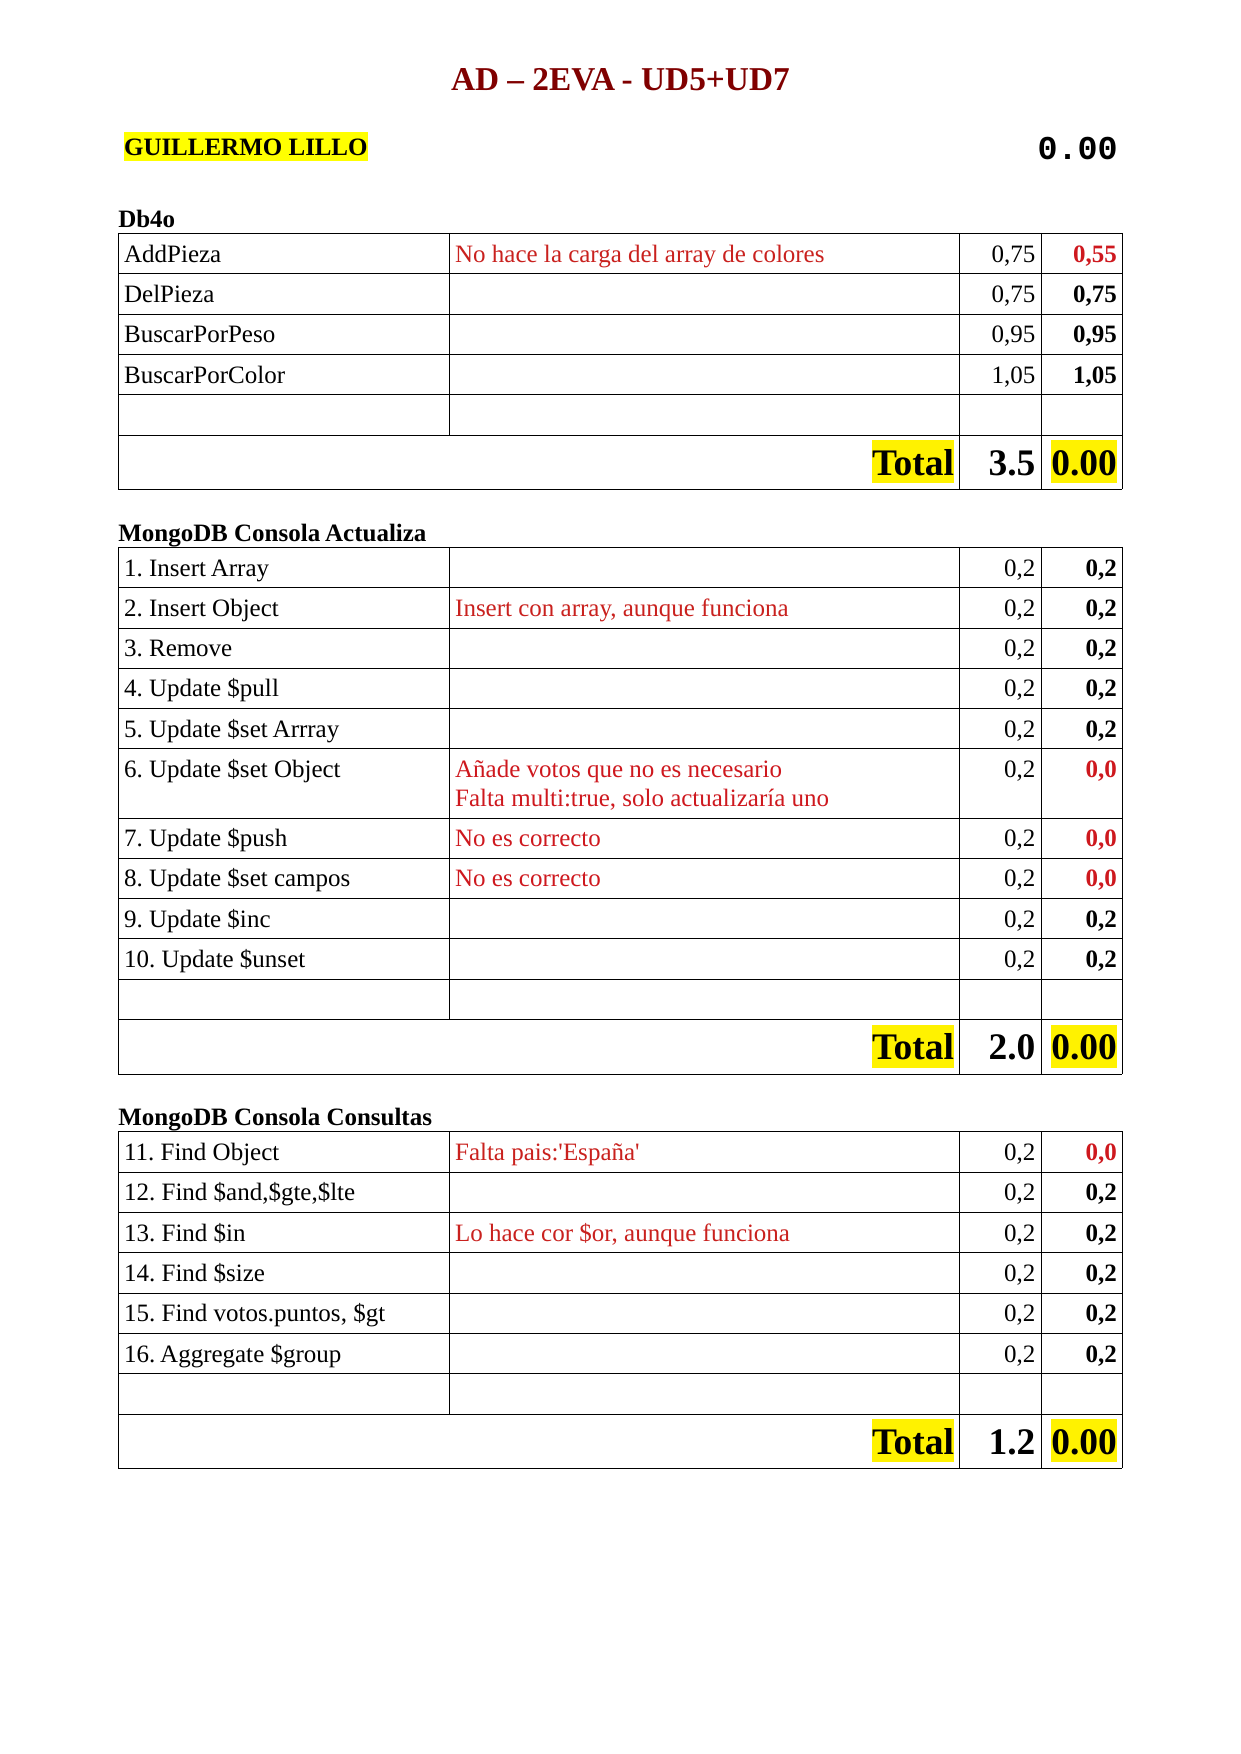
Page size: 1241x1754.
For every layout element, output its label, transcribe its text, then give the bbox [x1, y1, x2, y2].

table_cell 0,2 [960, 1334, 1041, 1373]
table_cell 0,2 [960, 1253, 1041, 1292]
table_cell DelPieza [119, 274, 449, 313]
table_cell No es correcto [450, 859, 959, 898]
table_cell [450, 669, 959, 708]
table_header 0,55 [1042, 234, 1122, 273]
table_header GUILLERMO LILLO [118, 126, 974, 175]
text MongoDB Consola Consultas [118, 1102, 1122, 1131]
table_cell 1,05 [960, 355, 1041, 394]
table_header No hace la carga del array de colores [450, 234, 959, 273]
table_cell Total [119, 436, 959, 489]
table_cell 0,2 [960, 1294, 1041, 1333]
table_cell 0,95 [960, 315, 1041, 354]
table_header 0,2 [960, 548, 1041, 587]
table_cell 14. Find $size [119, 1253, 449, 1292]
table_cell 5. Update $set Arrray [119, 709, 449, 748]
table_cell 0,2 [1042, 1213, 1122, 1252]
table_header 0,75 [960, 234, 1041, 273]
text MongoDB Consola Actualiza [118, 518, 1122, 547]
table_header 1. Insert Array [119, 548, 449, 587]
table_cell 0,2 [1042, 588, 1122, 627]
table_cell 0,2 [1042, 669, 1122, 708]
table_cell BuscarPorColor [119, 355, 449, 394]
table_cell 0,2 [960, 629, 1041, 668]
table_cell 6. Update $set Object [119, 749, 449, 817]
table_cell [450, 899, 959, 938]
table_cell [1042, 1374, 1122, 1413]
table_cell 0,75 [960, 274, 1041, 313]
table_header 0,2 [960, 1132, 1041, 1172]
table_cell 9. Update $inc [119, 899, 449, 938]
table_cell [960, 395, 1041, 434]
table_cell 0,2 [960, 1213, 1041, 1252]
table_cell [119, 395, 449, 434]
table_cell 0,2 [960, 1173, 1041, 1212]
table_cell 0,2 [960, 859, 1041, 898]
table_cell Lo hace cor $or, aunque funciona [450, 1213, 959, 1252]
table_cell Total [119, 1020, 959, 1074]
table_cell [450, 1173, 959, 1212]
table_cell [119, 1374, 449, 1413]
table_cell 0,75 [1042, 274, 1122, 313]
table_cell 0,2 [960, 939, 1041, 979]
table_cell [450, 1374, 959, 1413]
table_cell [450, 939, 959, 979]
table_cell [450, 274, 959, 313]
table_cell BuscarPorPeso [119, 315, 449, 354]
table_cell 8. Update $set campos [119, 859, 449, 898]
table_cell Añade votos que no es necesario Falta multi:true, solo actualizaría uno [450, 749, 959, 817]
table_cell 0,2 [1042, 1253, 1122, 1292]
table_cell [960, 1374, 1041, 1413]
table_cell 1.2 [960, 1415, 1041, 1468]
table_cell 1.00 [1042, 1415, 1122, 1468]
table_cell 1,05 [1042, 355, 1122, 394]
table_header Falta pais:'España' [450, 1132, 959, 1172]
table_cell [450, 395, 959, 434]
table_cell [1042, 980, 1122, 1019]
table_cell 0,2 [1042, 899, 1122, 938]
table_cell [450, 980, 959, 1019]
table_cell 0,2 [1042, 939, 1122, 979]
table_cell [119, 980, 449, 1019]
table_cell 3. Remove [119, 629, 449, 668]
table_cell 7. Update $push [119, 819, 449, 858]
table_cell [450, 1294, 959, 1333]
table_cell 0,0 [1042, 819, 1122, 858]
table_cell 0,2 [960, 669, 1041, 708]
table_cell 0,2 [960, 588, 1041, 627]
table_cell [1042, 395, 1122, 434]
table_cell No es correcto [450, 819, 959, 858]
table_cell [450, 315, 959, 354]
table_cell 0,2 [1042, 1334, 1122, 1373]
table_cell 12. Find $and,$gte,$lte [119, 1173, 449, 1212]
table_cell 10. Update $unset [119, 939, 449, 979]
table_cell 2.0 [960, 1020, 1041, 1074]
table_cell [450, 709, 959, 748]
table_cell [960, 980, 1041, 1019]
table_cell 0,2 [1042, 1294, 1122, 1333]
table_cell 2. Insert Object [119, 588, 449, 627]
table_cell [450, 355, 959, 394]
table_cell Insert con array, aunque funciona [450, 588, 959, 627]
table_cell 1.40 [1042, 1020, 1122, 1074]
table_header 11. Find Object [119, 1132, 449, 1172]
table_cell 0,2 [960, 709, 1041, 748]
table_header 0,0 [1042, 1132, 1122, 1172]
table_cell [450, 629, 959, 668]
table_cell 4. Update $pull [119, 669, 449, 708]
table_cell 0,95 [1042, 315, 1122, 354]
table_cell 0,2 [1042, 1173, 1122, 1212]
text Db4o [118, 204, 1122, 233]
table_cell 0,0 [1042, 859, 1122, 898]
table_cell 0,2 [1042, 709, 1122, 748]
table_header 6,30 [974, 126, 1123, 175]
table_cell [450, 1334, 959, 1373]
text AD – 2EVA - UD5+UD7 [118, 59, 1122, 97]
table_cell 15. Find votos.puntos, $gt [119, 1294, 449, 1333]
table_cell 0,2 [960, 749, 1041, 817]
table_cell 3.5 [960, 436, 1041, 489]
table_header [450, 548, 959, 587]
table_cell 0,2 [1042, 629, 1122, 668]
table_cell 3.30 [1042, 436, 1122, 489]
table_header 0,2 [1042, 548, 1122, 587]
table_cell 0,0 [1042, 749, 1122, 817]
table_cell Total [119, 1415, 959, 1468]
table_cell 16. Aggregate $group [119, 1334, 449, 1373]
table_cell [450, 1253, 959, 1292]
table_cell 13. Find $in [119, 1213, 449, 1252]
table_cell 0,2 [960, 899, 1041, 938]
table_header AddPieza [119, 234, 449, 273]
table_cell 0,2 [960, 819, 1041, 858]
